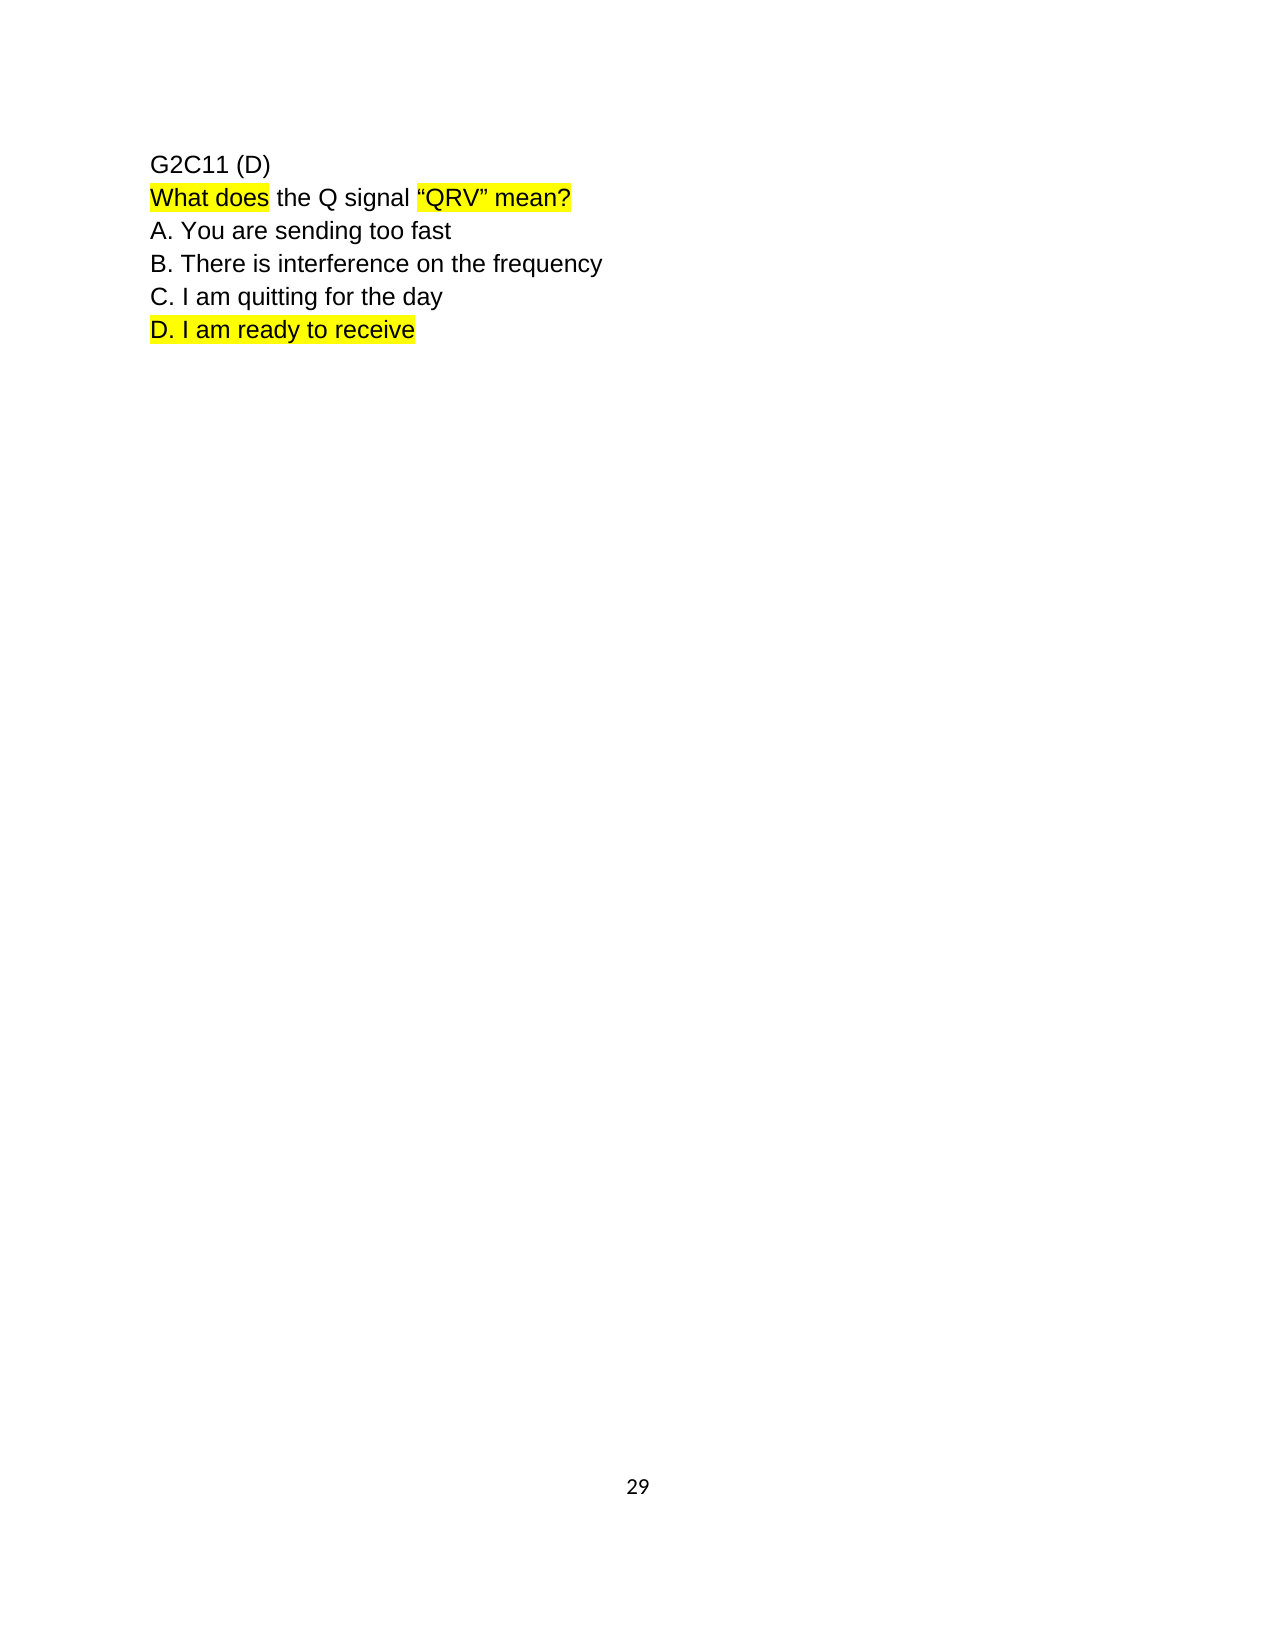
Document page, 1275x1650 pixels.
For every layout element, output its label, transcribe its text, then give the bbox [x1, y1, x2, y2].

text G2C11 (D) What does the Q signal “QRV” mean? A. You are sending too fast B. There is interference on the frequency C. I am quitting for the day D. I am ready to receive [150, 150, 1125, 344]
